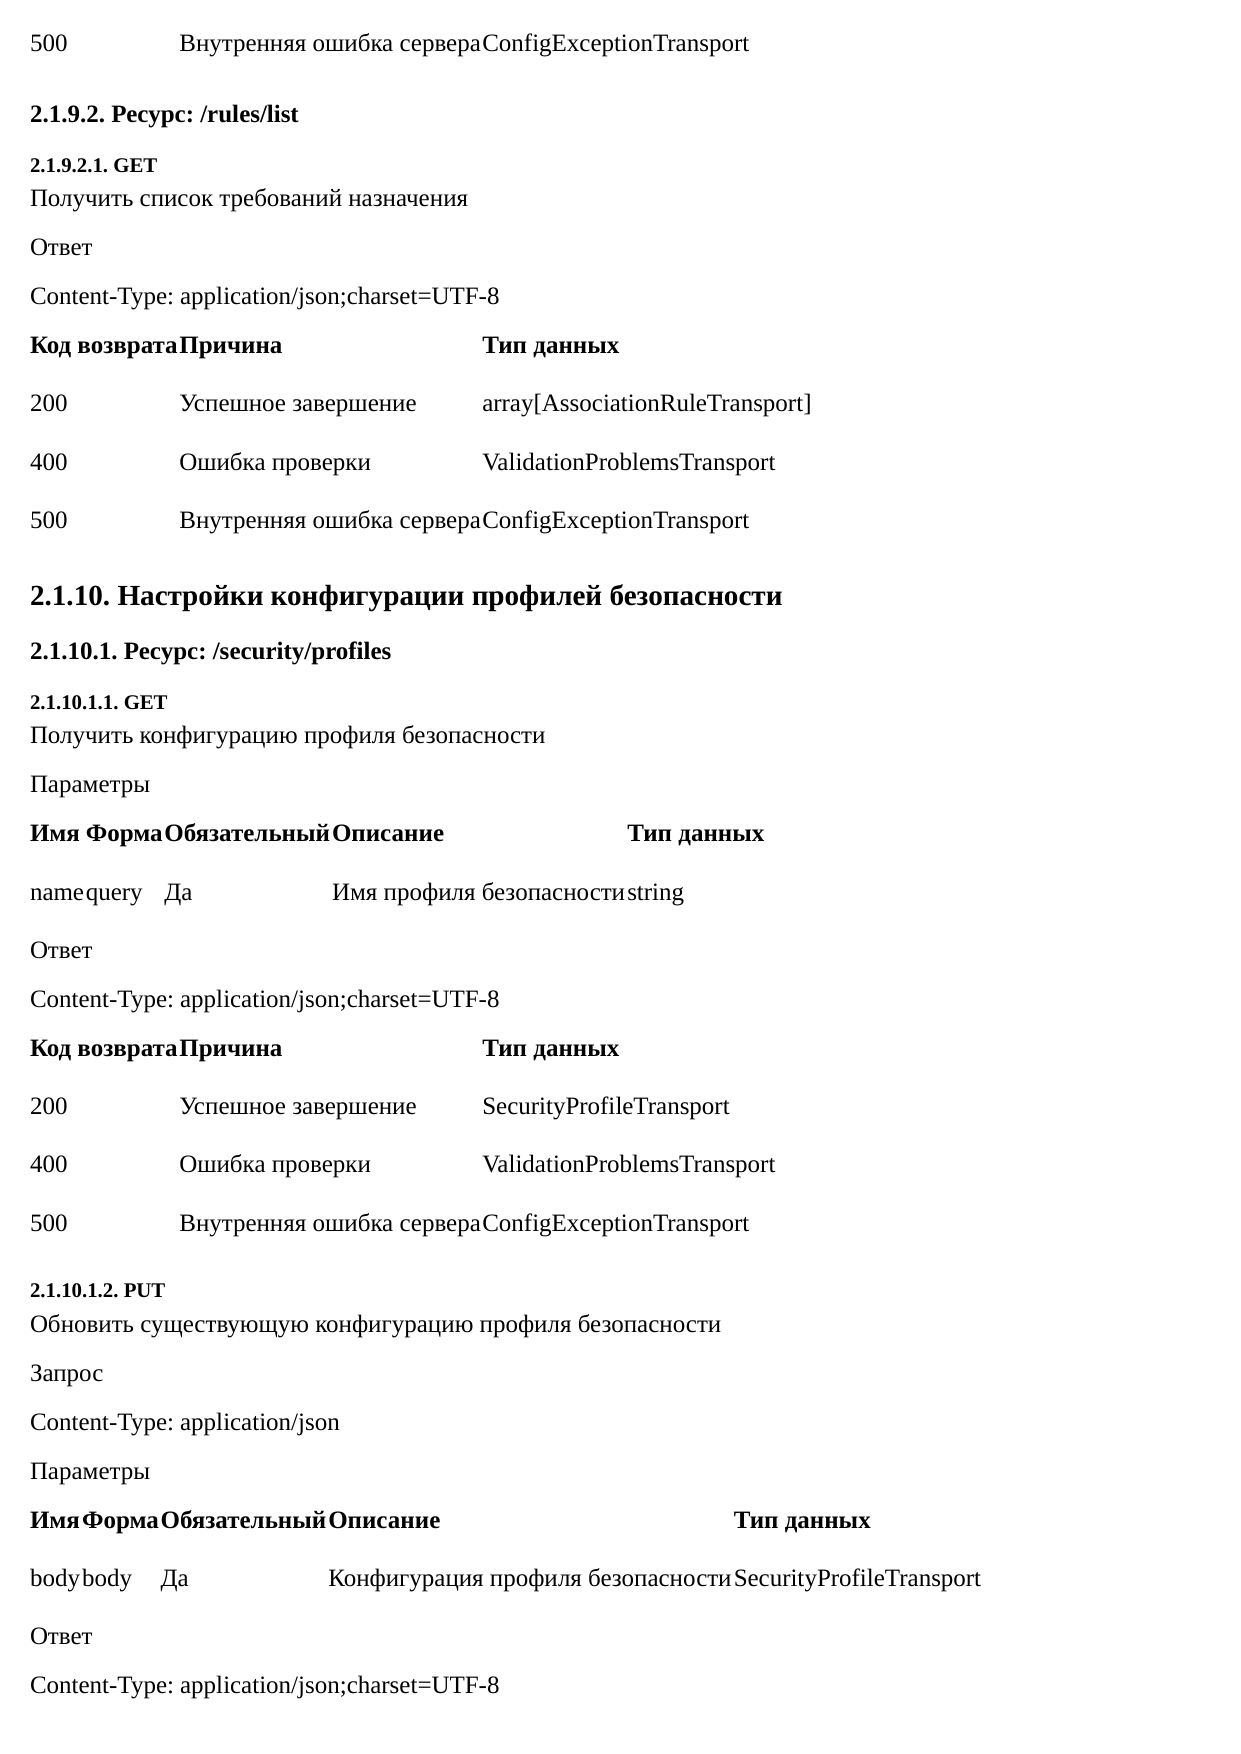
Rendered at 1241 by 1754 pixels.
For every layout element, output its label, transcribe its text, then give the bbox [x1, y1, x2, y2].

text Content-Type: application/json [30, 1407, 1211, 1436]
table_cell Да [164, 877, 332, 935]
table_cell query [86, 877, 164, 935]
table_cell ValidationProblemsTransport [482, 447, 812, 505]
table_header Код возврата [30, 1033, 179, 1091]
subtitle 2.1.10. Настройки конфигурации профилей безопасности [30, 578, 1211, 611]
text Content-Type: application/json;charset=UTF-8 [30, 984, 1211, 1013]
text Получить конфигурацию профиля безопасности [30, 720, 1211, 749]
table_cell 200 [30, 1091, 179, 1149]
subtitle 2.1.10.1.2. PUT [30, 1278, 1211, 1302]
text Content-Type: application/json;charset=UTF-8 [30, 1670, 1211, 1699]
text Обновить существующую конфигурацию профиля безопасности [30, 1309, 1211, 1337]
subtitle 2.1.9.2. Ресурс: /rules/list [30, 99, 1211, 128]
table_cell Да [160, 1563, 328, 1621]
table_header Описание [332, 818, 627, 877]
text Ответ [30, 1621, 1211, 1650]
subtitle 2.1.9.2.1. GET [30, 153, 1211, 177]
text Запрос [30, 1358, 1211, 1386]
table_header Форма [82, 1505, 160, 1563]
subtitle 2.1.10.1. Ресурс: /security/profiles [30, 636, 1211, 665]
table_cell 500 [30, 28, 179, 86]
table_cell body [30, 1563, 82, 1621]
text Параметры [30, 769, 1211, 798]
table_cell 500 [30, 505, 179, 563]
table_cell SecurityProfileTransport [482, 1091, 777, 1149]
table_cell Имя профиля безопасности [332, 877, 627, 935]
table_cell body [82, 1563, 160, 1621]
table_cell ValidationProblemsTransport [482, 1149, 777, 1208]
table_header Описание [328, 1505, 733, 1563]
text Параметры [30, 1456, 1211, 1484]
table_cell Ошибка проверки [179, 1149, 482, 1208]
table_header Имя [30, 818, 86, 877]
table_cell ConfigExceptionTransport [482, 1208, 777, 1266]
table_cell string [627, 877, 766, 935]
table_cell 500 [30, 1208, 179, 1266]
text Ответ [30, 935, 1211, 963]
table_header Тип данных [482, 330, 812, 388]
table_cell Успешное завершение [179, 1091, 482, 1149]
text Получить список требований назначения [30, 183, 1211, 212]
table_cell 400 [30, 447, 179, 505]
table_cell Внутренняя ошибка сервера [179, 1208, 482, 1266]
table_cell 400 [30, 1149, 179, 1208]
table_cell Ошибка проверки [179, 447, 482, 505]
table_cell SecurityProfileTransport [734, 1563, 989, 1621]
table_cell Внутренняя ошибка сервера [179, 28, 482, 86]
table_cell array[AssociationRuleTransport] [482, 388, 812, 447]
table_cell Конфигурация профиля безопасности [328, 1563, 733, 1621]
table_header Форма [86, 818, 164, 877]
table_cell name [30, 877, 86, 935]
table_header Причина [179, 330, 482, 388]
table_cell Успешное завершение [179, 388, 482, 447]
table_header Обязательный [164, 818, 332, 877]
table_header Имя [30, 1505, 82, 1563]
table_cell ConfigExceptionTransport [482, 505, 812, 563]
table_header Тип данных [627, 818, 766, 877]
table_cell 200 [30, 388, 179, 447]
table_cell Внутренняя ошибка сервера [179, 505, 482, 563]
table_header Тип данных [734, 1505, 989, 1563]
table_header Обязательный [160, 1505, 328, 1563]
table_cell ConfigExceptionTransport [482, 28, 777, 86]
table_header Код возврата [30, 330, 179, 388]
text Ответ [30, 232, 1211, 261]
text Content-Type: application/json;charset=UTF-8 [30, 281, 1211, 310]
table_header Тип данных [482, 1033, 777, 1091]
subtitle 2.1.10.1.1. GET [30, 690, 1211, 714]
table_header Причина [179, 1033, 482, 1091]
